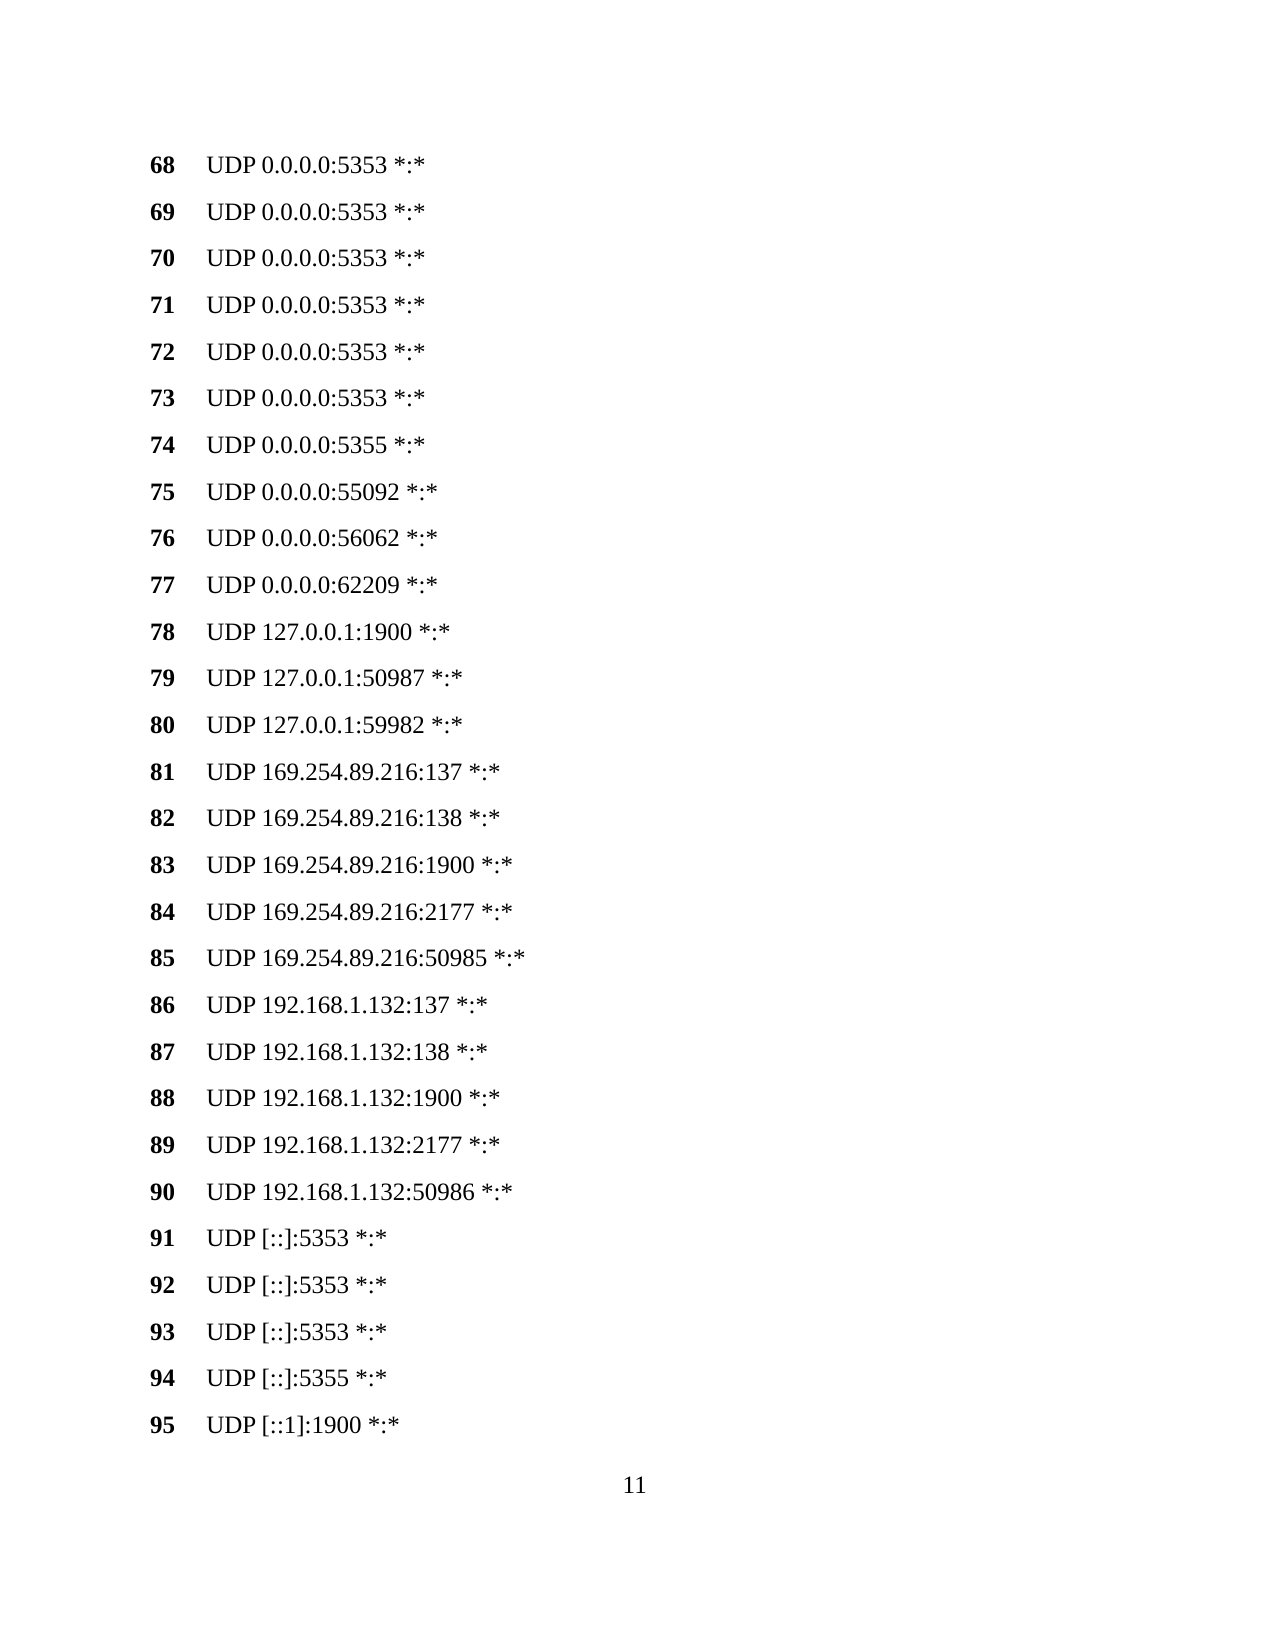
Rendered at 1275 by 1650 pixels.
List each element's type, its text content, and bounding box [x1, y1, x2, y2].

text 75 UDP 0.0.0.0:55092 *:* [150, 477, 1125, 505]
text 89 UDP 192.168.1.132:2177 *:* [150, 1130, 1125, 1159]
text 91 UDP [::]:5353 *:* [150, 1223, 1125, 1252]
text 92 UDP [::]:5353 *:* [150, 1270, 1125, 1299]
text 71 UDP 0.0.0.0:5353 *:* [150, 290, 1125, 319]
text 70 UDP 0.0.0.0:5353 *:* [150, 243, 1125, 272]
text 95 UDP [::1]:1900 *:* [150, 1410, 1125, 1439]
text 94 UDP [::]:5355 *:* [150, 1363, 1125, 1392]
text 81 UDP 169.254.89.216:137 *:* [150, 757, 1125, 785]
text 79 UDP 127.0.0.1:50987 *:* [150, 663, 1125, 692]
text 68 UDP 0.0.0.0:5353 *:* [150, 150, 1125, 179]
text 72 UDP 0.0.0.0:5353 *:* [150, 337, 1125, 365]
text 88 UDP 192.168.1.132:1900 *:* [150, 1083, 1125, 1112]
text 69 UDP 0.0.0.0:5353 *:* [150, 197, 1125, 225]
text 93 UDP [::]:5353 *:* [150, 1317, 1125, 1345]
text 90 UDP 192.168.1.132:50986 *:* [150, 1177, 1125, 1205]
text 78 UDP 127.0.0.1:1900 *:* [150, 617, 1125, 645]
text 80 UDP 127.0.0.1:59982 *:* [150, 710, 1125, 739]
text 74 UDP 0.0.0.0:5355 *:* [150, 430, 1125, 459]
text 73 UDP 0.0.0.0:5353 *:* [150, 383, 1125, 412]
text 83 UDP 169.254.89.216:1900 *:* [150, 850, 1125, 879]
text 86 UDP 192.168.1.132:137 *:* [150, 990, 1125, 1019]
text 77 UDP 0.0.0.0:62209 *:* [150, 570, 1125, 599]
text 82 UDP 169.254.89.216:138 *:* [150, 803, 1125, 832]
text 84 UDP 169.254.89.216:2177 *:* [150, 897, 1125, 925]
text 85 UDP 169.254.89.216:50985 *:* [150, 943, 1125, 972]
text 87 UDP 192.168.1.132:138 *:* [150, 1037, 1125, 1065]
text 76 UDP 0.0.0.0:56062 *:* [150, 523, 1125, 552]
